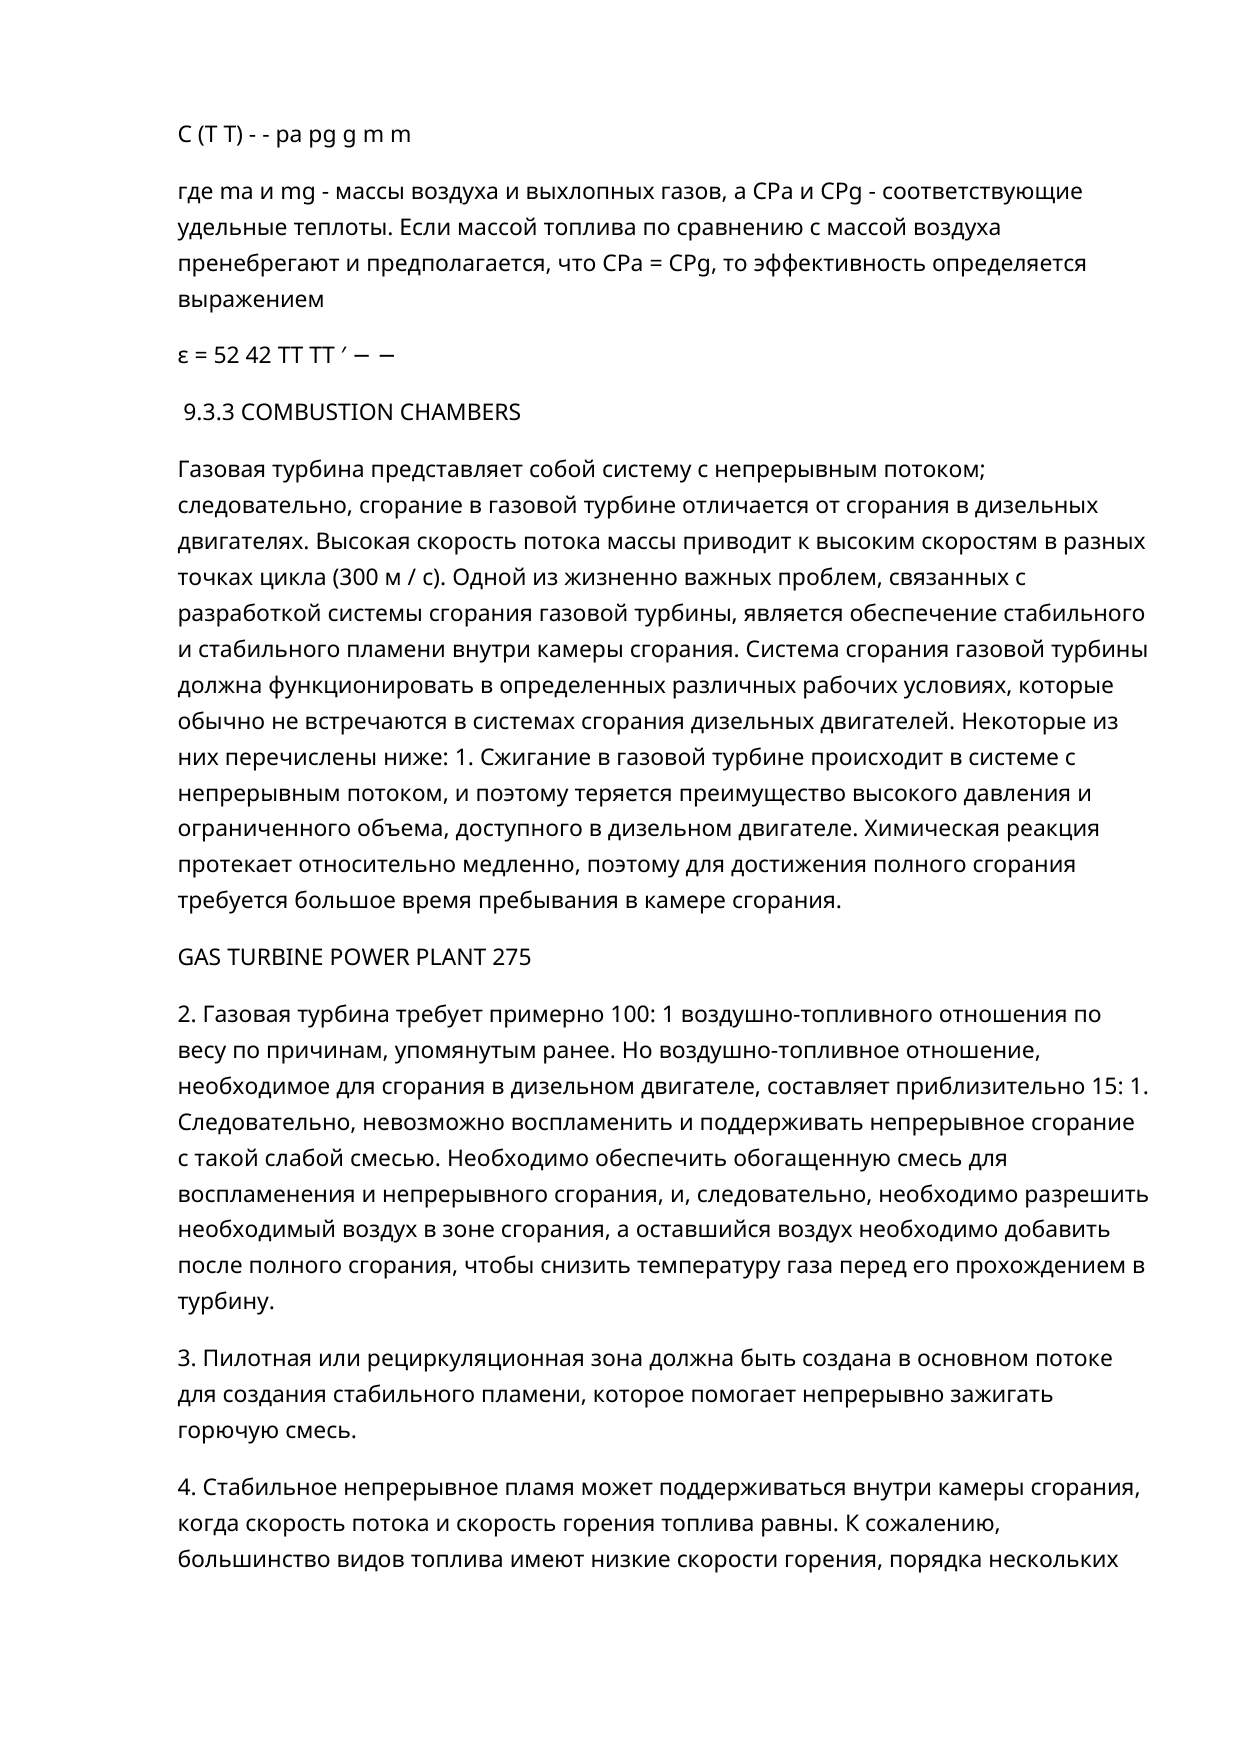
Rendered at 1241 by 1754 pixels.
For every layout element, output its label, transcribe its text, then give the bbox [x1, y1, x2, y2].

text 4. Стабильное непрерывное пламя может поддерживаться внутри камеры сгорания, когда скорость потока и скорость горения топлива равны. К сожалению, большинство видов топлива имеют низкие скорости горения, порядка нескольких [177, 1471, 1152, 1574]
text ε = 52 42 TT TT ′ − − [177, 339, 1152, 371]
text 9.3.3 COMBUSTION CHAMBERS [177, 396, 1152, 427]
text 3. Пилотная или рециркуляционная зона должна быть создана в основном потоке для создания стабильного пламени, которое помогает непрерывно зажигать горючую смесь. [177, 1342, 1152, 1445]
text GAS TURBINE POWER PLANT 275 [177, 941, 1152, 972]
text C (T T) - - pa pg g m m [177, 118, 1152, 149]
text 2. Газовая турбина требует примерно 100: 1 воздушно-топливного отношения по весу по причинам, упомянутым ранее. Но воздушно-топливное отношение, необходимое для сгорания в дизельном двигателе, составляет приблизительно 15: 1. Следовательно, невозможно воспламенить и поддерживать непрерывное сгорание с такой слабой смесью. Необходимо обеспечить обогащенную смесь для воспламенения и непрерывного сгорания, и, следовательно, необходимо разрешить необходимый воздух в зоне сгорания, а оставшийся воздух необходимо добавить после полного сгорания, чтобы снизить температуру газа перед его прохождением в турбину. [177, 998, 1152, 1317]
text где ma и mg - массы воздуха и выхлопных газов, а CPa и CPg - соответствующие удельные теплоты. Если массой топлива по сравнению с массой воздуха пренебрегают и предполагается, что CPa = CPg, то эффективность определяется выражением [177, 175, 1152, 314]
text Газовая турбина представляет собой систему с непрерывным потоком; следовательно, сгорание в газовой турбине отличается от сгорания в дизельных двигателях. Высокая скорость потока массы приводит к высоким скоростям в разных точках цикла (300 м / с). Одной из жизненно важных проблем, связанных с разработкой системы сгорания газовой турбины, является обеспечение стабильного и стабильного пламени внутри камеры сгорания. Система сгорания газовой турбины должна функционировать в определенных различных рабочих условиях, которые обычно не встречаются в системах сгорания дизельных двигателей. Некоторые из них перечислены ниже: 1. Сжигание в газовой турбине происходит в системе с непрерывным потоком, и поэтому теряется преимущество высокого давления и ограниченного объема, доступного в дизельном двигателе. Химическая реакция протекает относительно медленно, поэтому для достижения полного сгорания требуется большое время пребывания в камере сгорания. [177, 453, 1152, 916]
